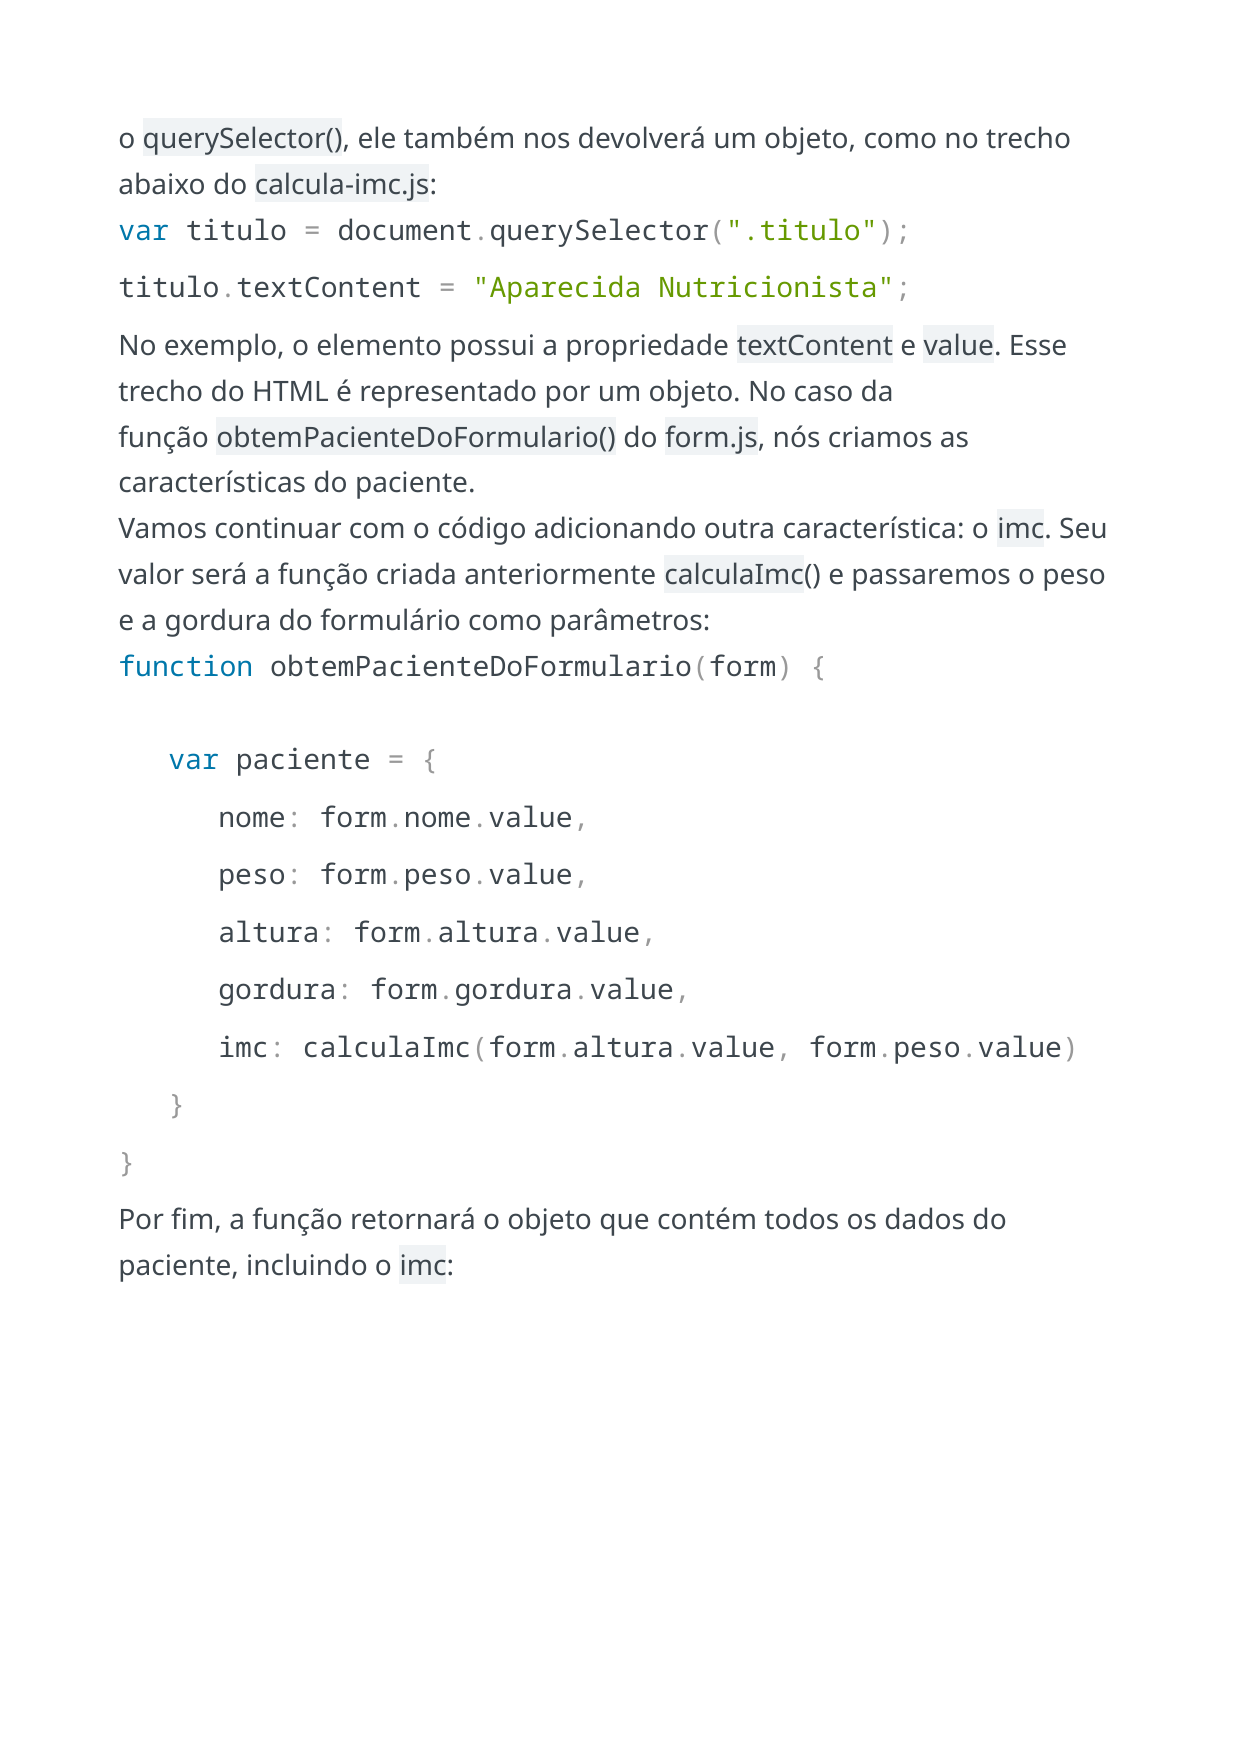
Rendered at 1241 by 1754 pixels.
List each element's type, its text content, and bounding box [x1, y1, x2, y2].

text o querySelector(), ele também nos devolverá um objeto, como no trecho abaixo do calcula-imc.js: [118, 118, 1122, 202]
text } [118, 1084, 1122, 1123]
text altura: form.altura.value, [118, 912, 1122, 950]
text titulo.textContent = "Aparecida Nutricionista"; [118, 267, 1122, 306]
text function obtemPacienteDoFormulario(form) { [118, 647, 1122, 685]
text var titulo = document.querySelector(".titulo"); [118, 210, 1122, 248]
text nome: form.nome.value, [118, 797, 1122, 835]
text } [118, 1142, 1122, 1180]
text gordura: form.gordura.value, [118, 969, 1122, 1008]
text Por fim, a função retornará o objeto que contém todos os dados do paciente, incluindo o imc: [118, 1199, 1122, 1284]
text var paciente = { [118, 739, 1122, 778]
text imc: calculaImc(form.altura.value, form.peso.value) [118, 1027, 1122, 1065]
text peso: form.peso.value, [118, 854, 1122, 893]
text No exemplo, o elemento possui a propriedade textContent e value. Esse trecho do HTML é representado por um objeto. No caso da função obtemPacienteDoFormulario() do form.js, nós criamos as características do paciente. [118, 325, 1122, 501]
text Vamos continuar com o código adicionando outra característica: o imc. Seu valor será a função criada anteriormente calculaImc() e passaremos o peso e a gordura do formulário como parâmetros: [118, 509, 1122, 639]
